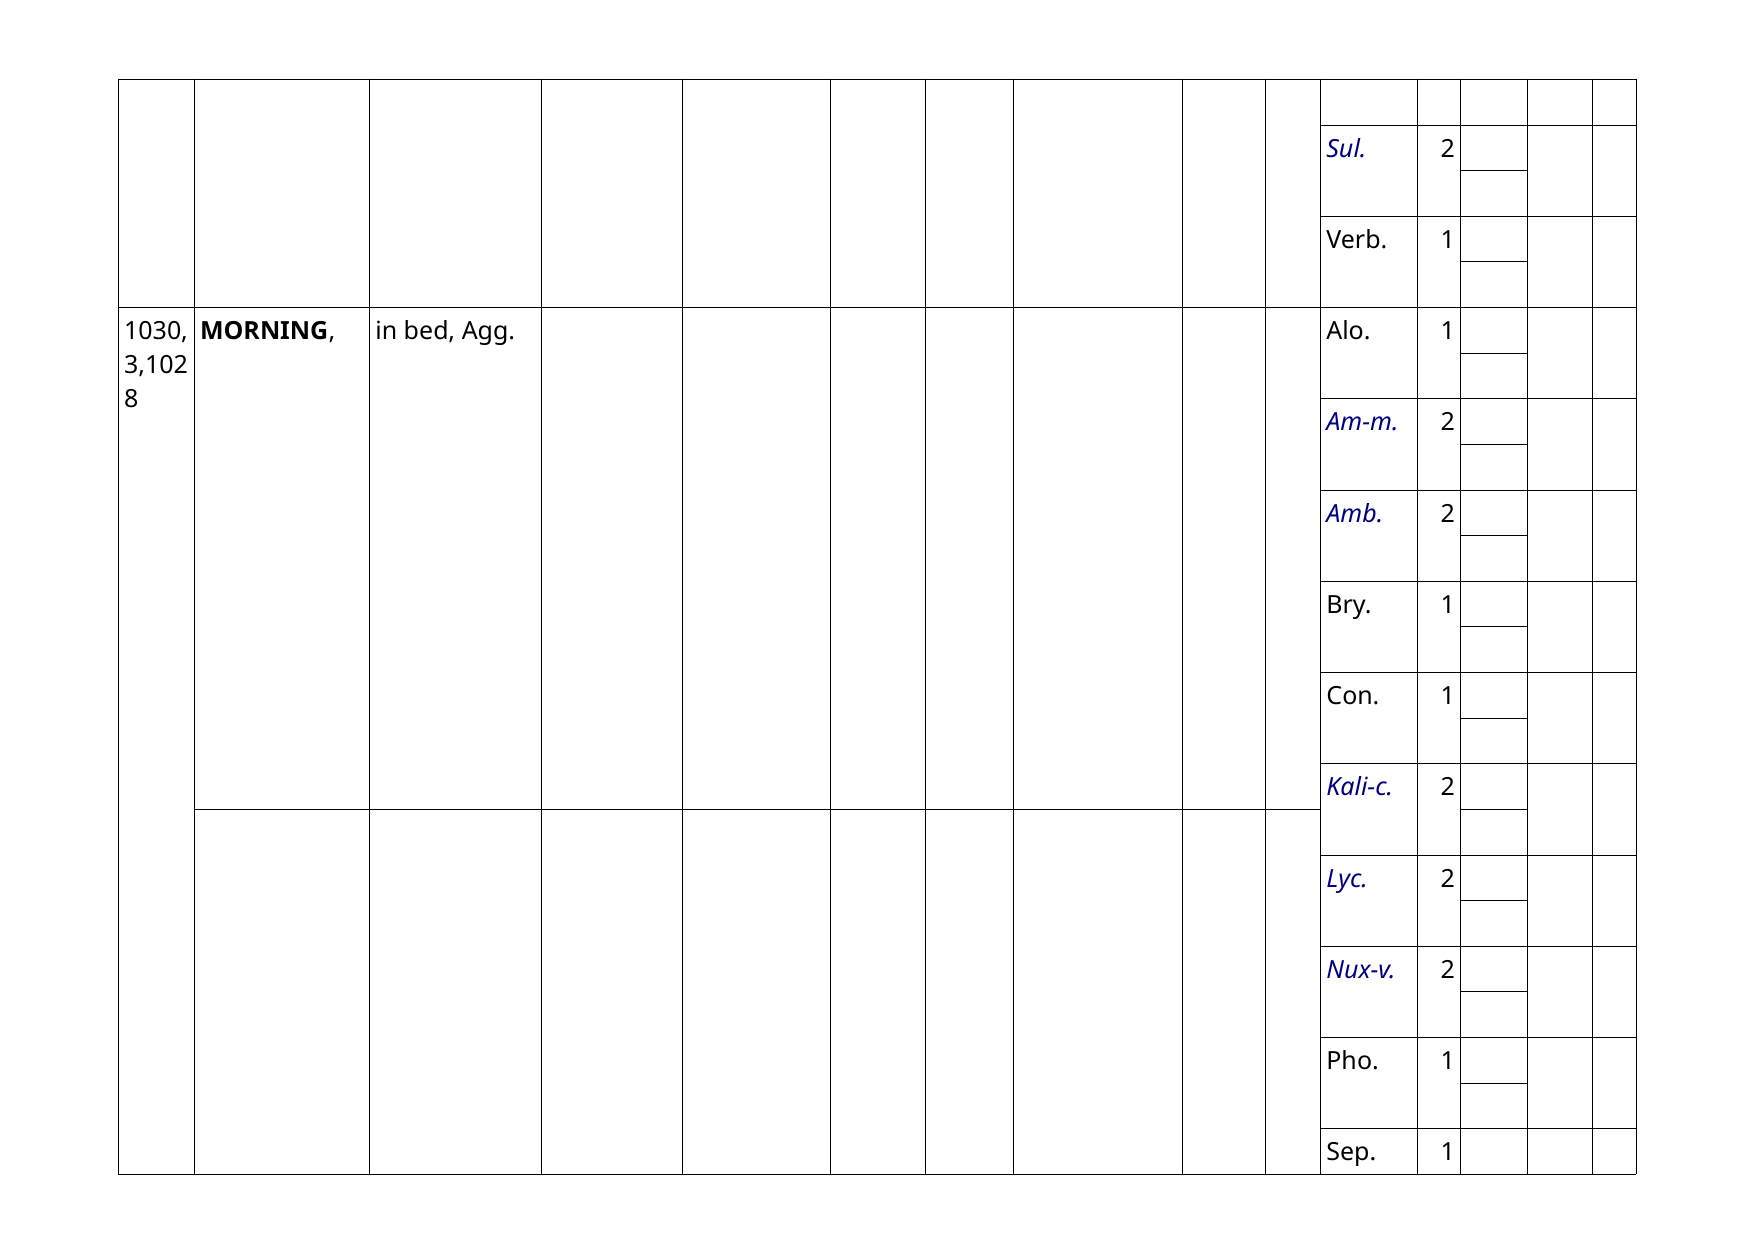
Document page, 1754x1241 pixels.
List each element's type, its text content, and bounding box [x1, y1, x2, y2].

table_cell [1461, 673, 1527, 718]
table_cell [926, 80, 1013, 307]
table_cell Sul. [1321, 126, 1417, 216]
table_cell [1461, 764, 1527, 809]
table_cell [1528, 1129, 1592, 1174]
table_cell 1 [1418, 673, 1460, 763]
table_cell 1 [1418, 308, 1460, 398]
table_cell Kali-c. [1321, 764, 1417, 854]
table_cell Alo. [1321, 308, 1417, 398]
table_cell [1593, 856, 1636, 946]
table_cell [1528, 126, 1592, 216]
table_cell [1014, 308, 1182, 809]
table_cell [1461, 901, 1527, 946]
table_cell [1321, 80, 1417, 124]
table_cell [542, 80, 682, 307]
table_cell [1461, 354, 1527, 398]
table_cell [1266, 810, 1320, 1174]
table_cell [1266, 80, 1320, 307]
table_cell [1461, 947, 1527, 991]
table_cell [1014, 810, 1182, 1174]
table_cell [1183, 308, 1265, 809]
table_cell [831, 308, 925, 809]
table_cell morning, [195, 308, 369, 809]
table_cell [683, 810, 830, 1174]
table_cell [1593, 399, 1636, 489]
table_cell [683, 80, 830, 307]
table_cell [195, 810, 369, 1174]
table_cell [1461, 217, 1527, 261]
table_cell [1461, 1038, 1527, 1083]
table_cell Sep. [1321, 1129, 1417, 1174]
table_cell 2 [1418, 764, 1460, 854]
table_cell [542, 308, 682, 809]
table_cell [1461, 171, 1527, 216]
table_cell [1461, 445, 1527, 489]
table_cell [1461, 810, 1527, 854]
table_cell [1528, 217, 1592, 307]
table_cell [1593, 1129, 1636, 1174]
table_cell 1 [1418, 1129, 1460, 1174]
table_cell [1528, 764, 1592, 854]
table_cell [1593, 80, 1636, 124]
table_cell [831, 80, 925, 307]
table_cell [1461, 856, 1527, 900]
table_cell [1593, 1038, 1636, 1128]
table_cell Amb. [1321, 491, 1417, 581]
table_cell 2 [1418, 947, 1460, 1037]
table_cell [1593, 217, 1636, 307]
table_cell 1 [1418, 582, 1460, 672]
table_cell [1528, 673, 1592, 763]
table_cell Am-m. [1321, 399, 1417, 489]
table_cell [1266, 308, 1320, 809]
table_cell [370, 810, 541, 1174]
table_cell [1461, 719, 1527, 763]
table_cell [1593, 126, 1636, 216]
table_cell 2 [1418, 856, 1460, 946]
table_cell Pho. [1321, 1038, 1417, 1128]
table_cell [1461, 1129, 1527, 1174]
table_cell [1528, 856, 1592, 946]
table_cell [1418, 80, 1460, 124]
table_cell [1183, 80, 1265, 307]
table_cell 1 [1418, 1038, 1460, 1128]
table_cell [1593, 582, 1636, 672]
table_cell [1528, 399, 1592, 489]
table_cell in bed, Agg. [370, 308, 541, 809]
table_cell [119, 80, 194, 307]
table_cell [1461, 627, 1527, 672]
table_cell Con. [1321, 673, 1417, 763]
table_cell [1183, 810, 1265, 1174]
table_cell [1461, 992, 1527, 1037]
table_cell [1461, 262, 1527, 307]
table_cell [926, 308, 1013, 809]
table_cell 2 [1418, 399, 1460, 489]
table_cell 2 [1418, 126, 1460, 216]
table_cell [1528, 80, 1592, 124]
table_cell [1461, 399, 1527, 444]
table_cell [1593, 947, 1636, 1037]
table_cell 1030,3,1028 [119, 308, 194, 1174]
table_cell Bry. [1321, 582, 1417, 672]
table_cell [1461, 126, 1527, 170]
table_cell [926, 810, 1013, 1174]
table_cell [831, 810, 925, 1174]
table_cell 2 [1418, 491, 1460, 581]
table_cell [683, 308, 830, 809]
table_cell [1528, 582, 1592, 672]
table_cell [1593, 673, 1636, 763]
table_cell [1461, 80, 1527, 124]
table_cell [1528, 1038, 1592, 1128]
table_cell Nux-v. [1321, 947, 1417, 1037]
table_cell [1593, 764, 1636, 854]
table_cell [370, 80, 541, 307]
table_cell [542, 810, 682, 1174]
table_cell [1461, 1084, 1527, 1128]
table_cell [1528, 308, 1592, 398]
table_cell [1593, 308, 1636, 398]
table_cell [1461, 491, 1527, 535]
table_cell [1593, 491, 1636, 581]
table_cell Lyc. [1321, 856, 1417, 946]
table_cell Verb. [1321, 217, 1417, 307]
table_cell [1528, 947, 1592, 1037]
table_cell [1461, 582, 1527, 626]
table_cell [1014, 80, 1182, 307]
table_cell [1461, 308, 1527, 353]
table_cell [195, 80, 369, 307]
table_cell 1 [1418, 217, 1460, 307]
table_cell [1528, 491, 1592, 581]
table_cell [1461, 536, 1527, 581]
